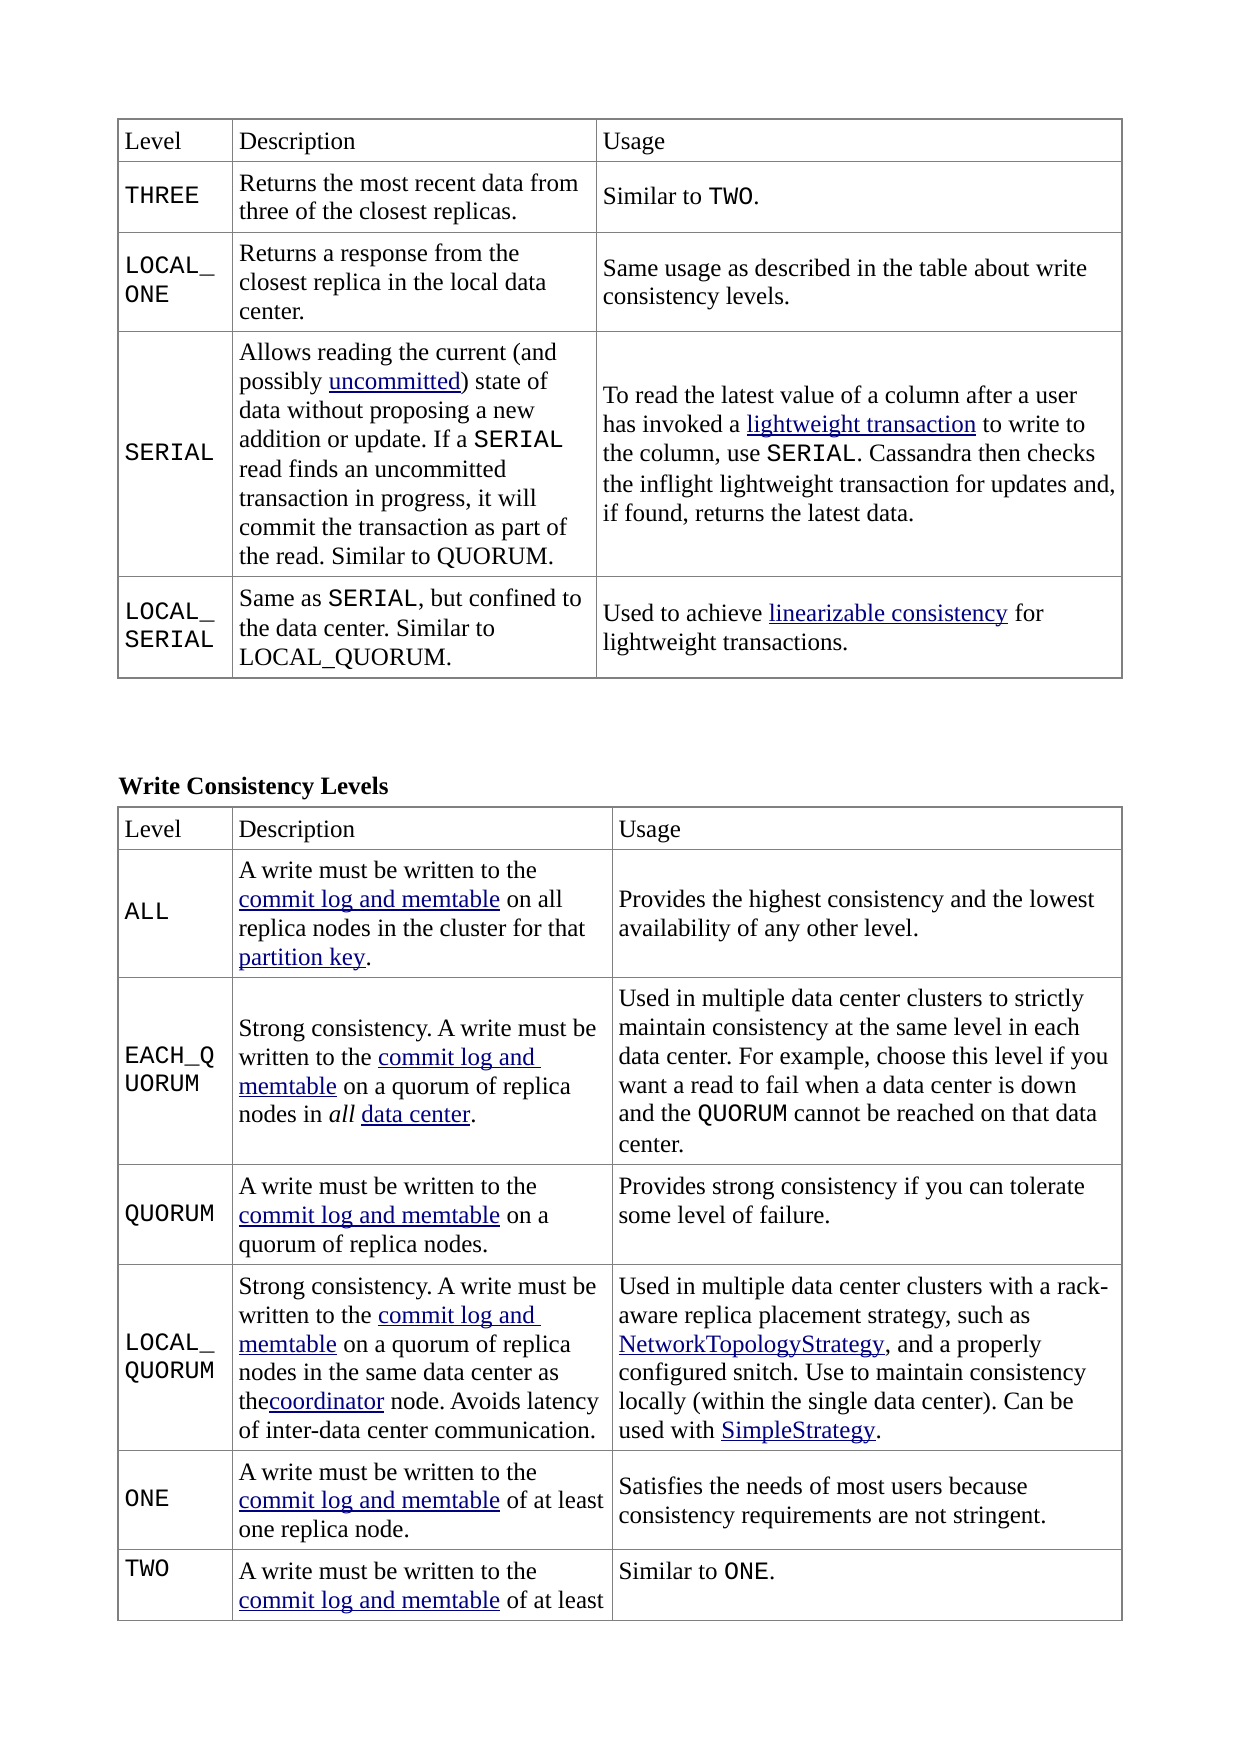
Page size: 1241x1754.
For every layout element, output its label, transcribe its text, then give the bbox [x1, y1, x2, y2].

table_cell Returns a response from the closest replica in the local data center. [233, 233, 596, 331]
table_cell LOCAL_SERIAL [119, 577, 232, 677]
table_cell Used in multiple data center clusters with a rack-aware replica placement strategy, such as NetworkTopologyStrategy, and a properly configured snitch. Use to maintain consistency locally (within the single data center). Can be used with SimpleStrategy. [613, 1265, 1121, 1450]
table_cell A write must be written to the commit log and memtable of at least one replica node. [233, 1451, 612, 1549]
table_cell TWO [119, 1550, 232, 1620]
table_header Level [119, 808, 232, 849]
table_cell Used to achieve linearizable consistency for lightweight transactions. [597, 577, 1121, 677]
table_cell Same usage as described in the table about write consistency levels. [597, 233, 1121, 331]
table_cell To read the latest value of a column after a user has invoked a lightweight transaction to write to the column, use SERIAL. Cassandra then checks the inflight lightweight transaction for updates and, if found, returns the latest data. [597, 332, 1121, 576]
table_cell Allows reading the current (and possibly uncommitted) state of data without proposing a new addition or update. If a SERIAL read finds an uncommitted transaction in progress, it will commit the transaction as part of the read. Similar to QUORUM. [233, 332, 596, 576]
table_cell Similar to TWO. [597, 162, 1121, 231]
table_cell Same as SERIAL, but confined to the data center. Similar to LOCAL_QUORUM. [233, 577, 596, 677]
table_cell LOCAL_QUORUM [119, 1265, 232, 1450]
table_cell Provides the highest consistency and the lowest availability of any other level. [613, 850, 1121, 977]
table_cell EACH_QUORUM [119, 978, 232, 1164]
table_cell ALL [119, 850, 232, 977]
table_cell SERIAL [119, 332, 232, 576]
table_header Level [119, 120, 232, 161]
table_cell Similar to ONE. [613, 1550, 1121, 1620]
table_cell Returns the most recent data from three of the closest replicas. [233, 162, 596, 231]
table_header Usage [613, 808, 1121, 849]
table_header Description [233, 120, 596, 161]
table_cell A write must be written to the commit log and memtable on all replica nodes in the cluster for that partition key. [233, 850, 612, 977]
table_header Description [233, 808, 612, 849]
table_cell A write must be written to the commit log and memtable of at least [233, 1550, 612, 1620]
table_cell QUORUM [119, 1165, 232, 1264]
text Write Consistency Levels [118, 771, 1122, 800]
table_cell Used in multiple data center clusters to strictly maintain consistency at the same level in each data center. For example, choose this level if you want a read to fail when a data center is down and the QUORUM cannot be reached on that data center. [613, 978, 1121, 1164]
table_header Usage [597, 120, 1121, 161]
table_cell Provides strong consistency if you can tolerate some level of failure. [613, 1165, 1121, 1264]
table_cell Satisfies the needs of most users because consistency requirements are not stringent. [613, 1451, 1121, 1549]
table_cell THREE [119, 162, 232, 231]
table_cell A write must be written to the commit log and memtable on a quorum of replica nodes. [233, 1165, 612, 1264]
table_cell LOCAL_ONE [119, 233, 232, 331]
table_cell Strong consistency. A write must be written to the commit log and memtable on a quorum of replica nodes in all data center. [233, 978, 612, 1164]
table_cell Strong consistency. A write must be written to the commit log and memtable on a quorum of replica nodes in the same data center as thecoordinator node. Avoids latency of inter-data center communication. [233, 1265, 612, 1450]
table_cell ONE [119, 1451, 232, 1549]
